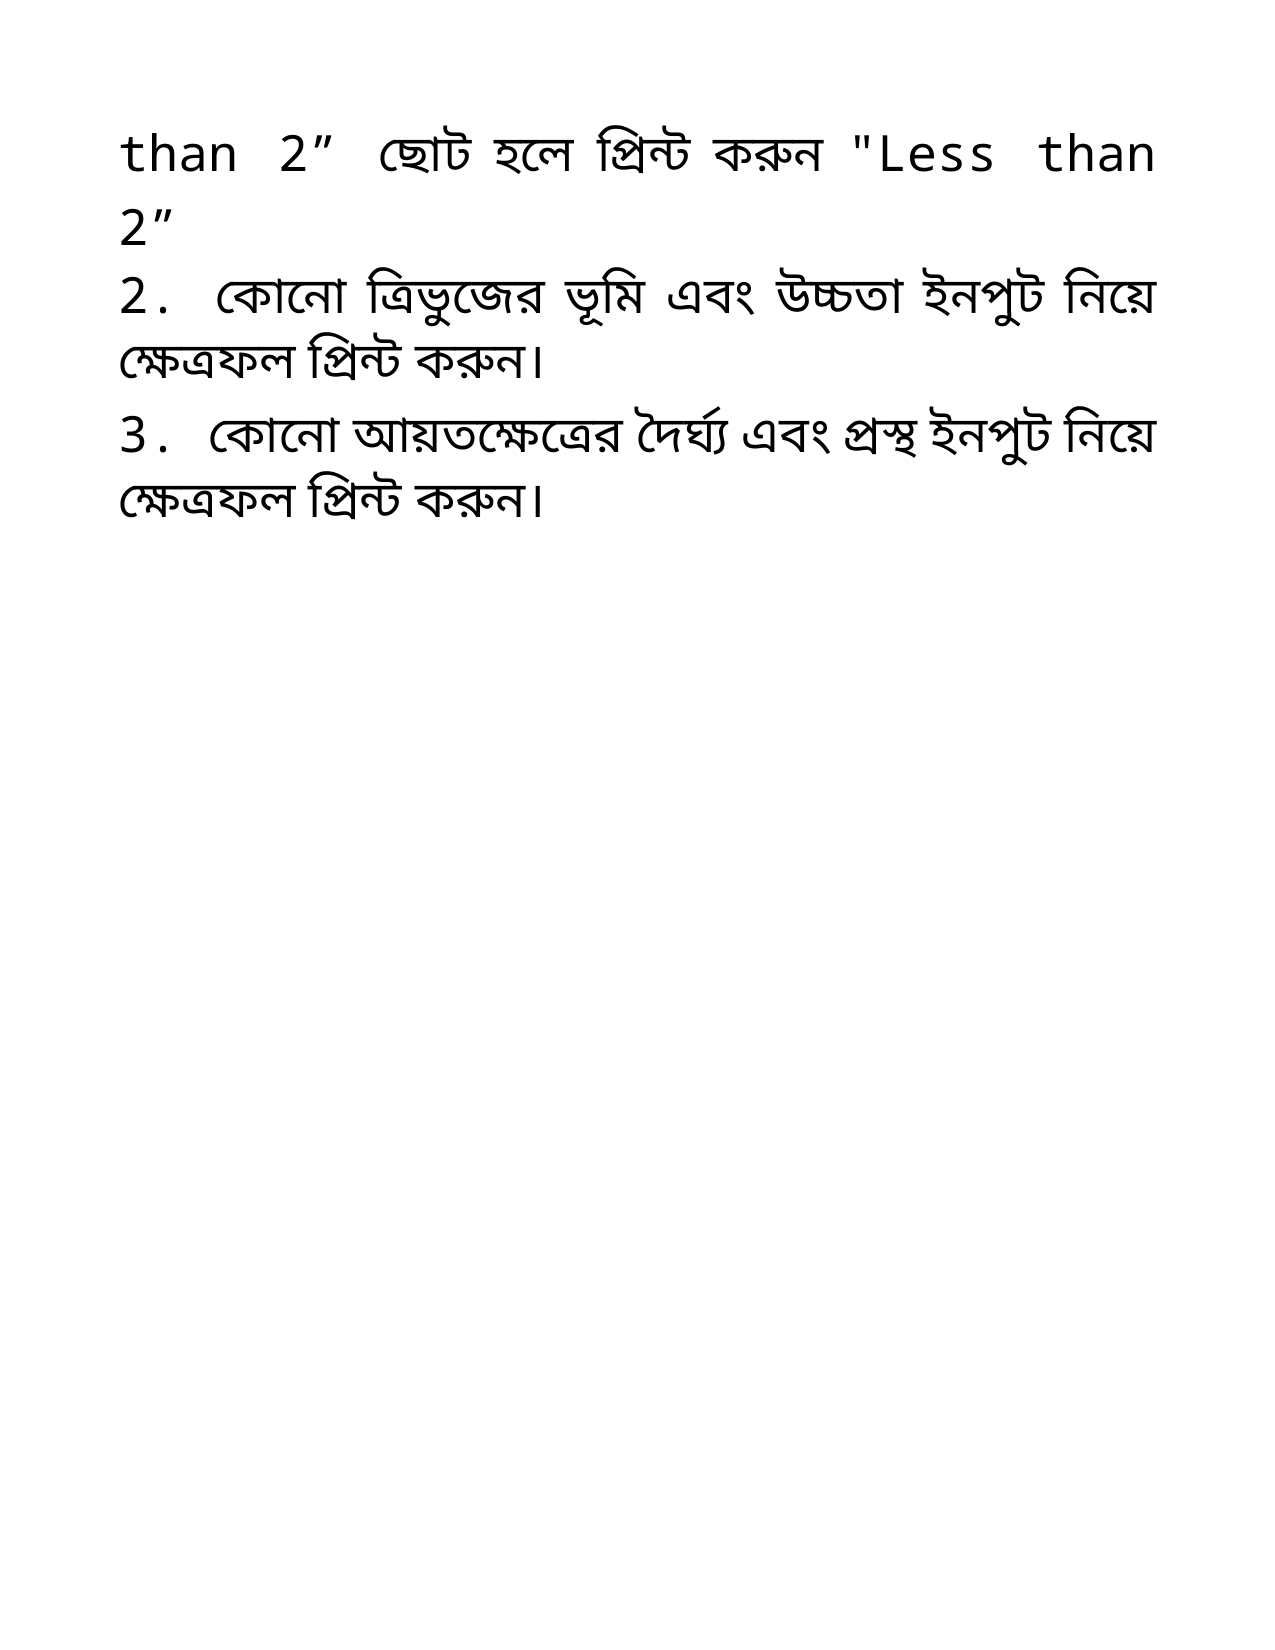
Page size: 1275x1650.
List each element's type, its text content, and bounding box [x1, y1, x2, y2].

text 3. কোনো আয়তক্ষেত্রের দৈর্ঘ্য এবং প্রস্থ ইনপুট নিয়ে ক্ষেত্রফল প্রিন্ট করুন। [118, 399, 1157, 538]
text than 2” ছোট হলে প্রিন্ট করুন "Less than 2” [118, 118, 1157, 260]
text 2. কোনো ত্রিভুজের ভূমি এবং উচ্চতা ইনপুট নিয়ে ক্ষেত্রফল প্রিন্ট করুন। [118, 260, 1157, 399]
